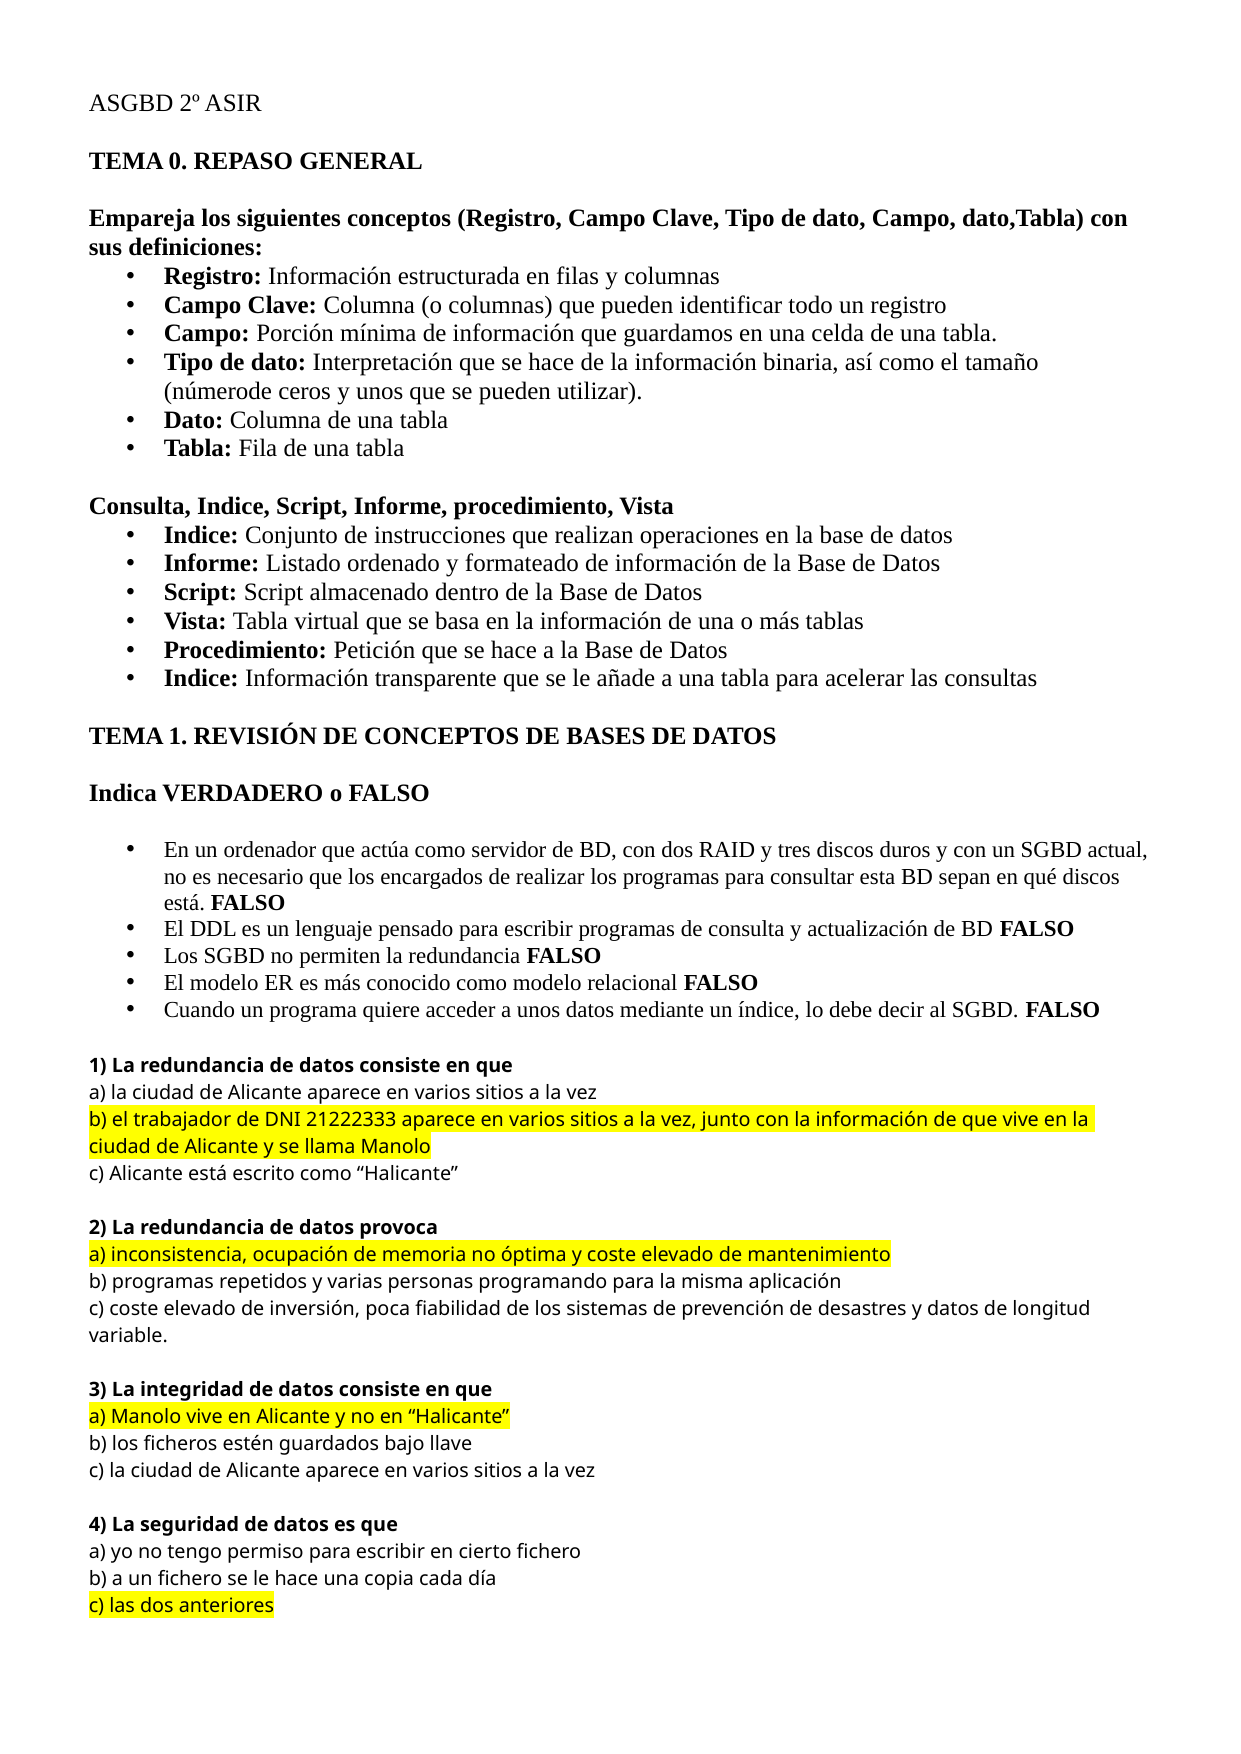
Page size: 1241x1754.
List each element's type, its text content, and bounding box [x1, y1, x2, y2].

text 3) La integridad de datos consiste en que [88, 1375, 1152, 1402]
list Dato: Columna de una tabla [126, 405, 1152, 433]
text 1) La redundancia de datos consiste en que [88, 1051, 1152, 1078]
text ASGBD 2º ASIR [88, 88, 1152, 117]
text Empareja los siguientes conceptos (Registro, Campo Clave, Tipo de dato, Campo, dato,Tabla) con sus definiciones: [88, 203, 1152, 261]
list Indice: Conjunto de instrucciones que realizan operaciones en la base de datos [126, 520, 1152, 548]
text a) yo no tengo permiso para escribir en cierto fichero [88, 1537, 1152, 1564]
list El DDL es un lenguaje pensado para escribir programas de consulta y actualización de BD FALSO [126, 916, 1152, 942]
text c) Alicante está escrito como “Halicante” [88, 1159, 1152, 1186]
list Campo Clave: Columna (o columnas) que pueden identificar todo un registro [126, 290, 1152, 318]
text Consulta, Indice, Script, Informe, procedimiento, Vista [88, 491, 1152, 520]
list Cuando un programa quiere acceder a unos datos mediante un índice, lo debe decir al SGBD. FALSO [126, 996, 1152, 1023]
text b) los ficheros estén guardados bajo llave [88, 1429, 1152, 1456]
text Indica VERDADERO o FALSO [88, 778, 1152, 807]
text 4) La seguridad de datos es que [88, 1510, 1152, 1537]
text c) coste elevado de inversión, poca fiabilidad de los sistemas de prevención de desastres y datos de longitud variable. [88, 1294, 1152, 1348]
list Informe: Listado ordenado y formateado de información de la Base de Datos [126, 548, 1152, 577]
text TEMA 0. REPASO GENERAL [88, 146, 1152, 175]
list En un ordenador que actúa como servidor de BD, con dos RAID y tres discos duros y con un SGBD actual, no es necesario que los encargados de realizar los programas para consultar esta BD sepan en qué discos está. FALSO [126, 836, 1152, 916]
text b) a un fichero se le hace una copia cada día [88, 1564, 1152, 1591]
list Indice: Información transparente que se le añade a una tabla para acelerar las consultas [126, 663, 1152, 692]
list Registro: Información estructurada en filas y columnas [126, 261, 1152, 290]
list Campo: Porción mínima de información que guardamos en una celda de una tabla. [126, 318, 1152, 347]
text b) el trabajador de DNI 21222333 aparece en varios sitios a la vez, junto con la información de que vive en la ciudad de Alicante y se llama Manolo [88, 1105, 1152, 1159]
text c) la ciudad de Alicante aparece en varios sitios a la vez [88, 1456, 1152, 1483]
list Los SGBD no permiten la redundancia FALSO [126, 942, 1152, 969]
list Vista: Tabla virtual que se basa en la información de una o más tablas [126, 606, 1152, 635]
list Tabla: Fila de una tabla [126, 433, 1152, 462]
text c) las dos anteriores [88, 1591, 1152, 1618]
text a) la ciudad de Alicante aparece en varios sitios a la vez [88, 1078, 1152, 1105]
list Tipo de dato: Interpretación que se hace de la información binaria, así como el tamaño (númerode ceros y unos que se pueden utilizar). [126, 347, 1152, 405]
text a) inconsistencia, ocupación de memoria no óptima y coste elevado de mantenimiento [88, 1240, 1152, 1267]
list Procedimiento: Petición que se hace a la Base de Datos [126, 635, 1152, 663]
text b) programas repetidos y varias personas programando para la misma aplicación [88, 1267, 1152, 1294]
list Script: Script almacenado dentro de la Base de Datos [126, 577, 1152, 606]
text 2) La redundancia de datos provoca [88, 1213, 1152, 1240]
text a) Manolo vive en Alicante y no en “Halicante” [88, 1402, 1152, 1429]
list El modelo ER es más conocido como modelo relacional FALSO [126, 969, 1152, 996]
text TEMA 1. REVISIÓN DE CONCEPTOS DE BASES DE DATOS [88, 721, 1152, 750]
